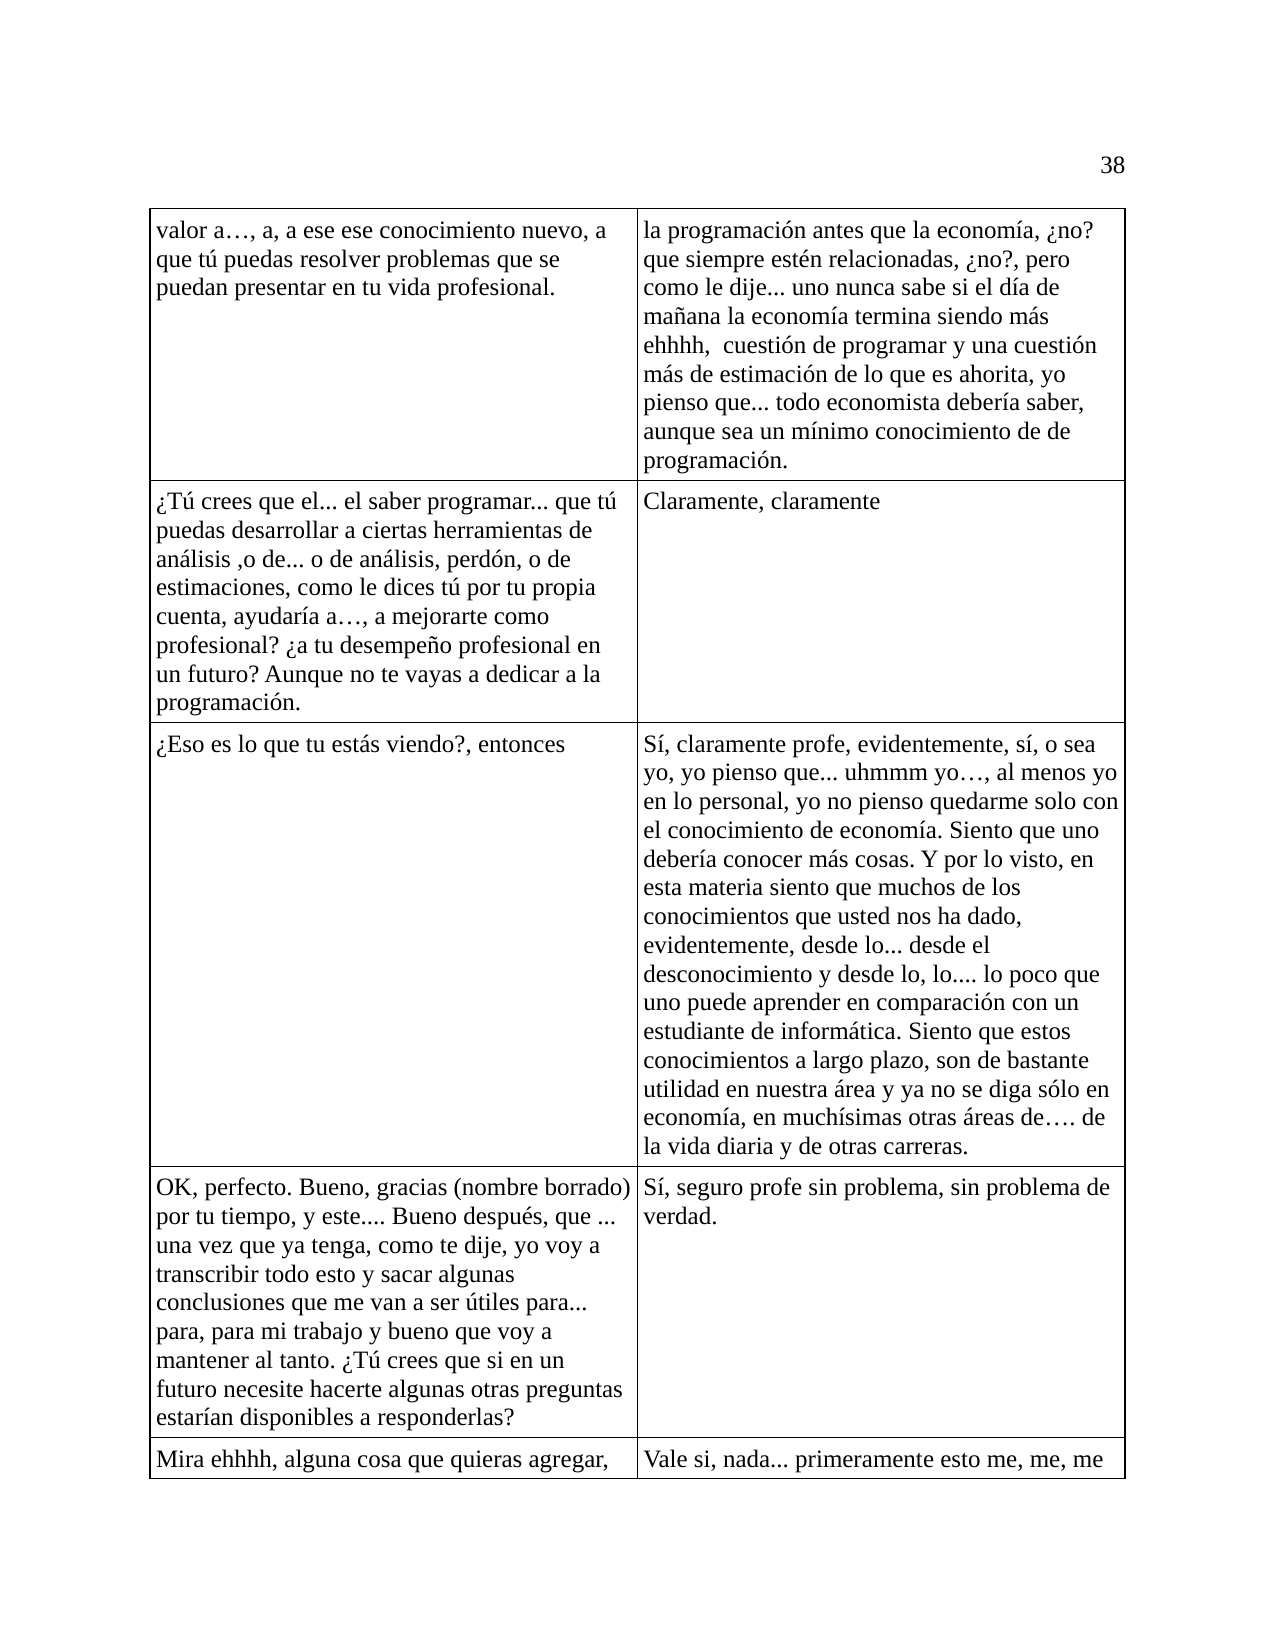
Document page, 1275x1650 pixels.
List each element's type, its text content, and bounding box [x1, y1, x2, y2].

table_cell Sí, seguro profe sin problema, sin problema de verdad. [638, 1167, 1124, 1437]
table_cell Mira ehhhh, alguna cosa que quieras agregar, [151, 1438, 637, 1478]
table_cell OK, perfecto. Bueno, gracias (nombre borrado) por tu tiempo, y este.... Bueno después, que ... una vez que ya tenga, como te dije, yo voy a transcribir todo esto y sacar algunas conclusiones que me van a ser útiles para... para, para mi trabajo y bueno que voy a mantener al tanto. ¿Tú crees que si en un futuro necesite hacerte algunas otras preguntas estarían disponibles a responderlas? [151, 1167, 637, 1437]
table_cell valor a…, a, a ese ese conocimiento nuevo, a que tú puedas resolver problemas que se puedan presentar en tu vida profesional. [151, 209, 637, 479]
table_cell Sí, claramente profe, evidentemente, sí, o sea yo, yo pienso que... uhmmm yo…, al menos yo en lo personal, yo no pienso quedarme solo con el conocimiento de economía. Siento que uno debería conocer más cosas. Y por lo visto, en esta materia siento que muchos de los conocimientos que usted nos ha dado, evidentemente, desde lo... desde el desconocimiento y desde lo, lo.... lo poco que uno puede aprender en comparación con un estudiante de informática. Siento que estos conocimientos a largo plazo, son de bastante utilidad en nuestra área y ya no se diga sólo en economía, en muchísimas otras áreas de…. de la vida diaria y de otras carreras. [638, 723, 1124, 1166]
table_cell ¿Tú crees que el... el saber programar... que tú puedas desarrollar a ciertas herramientas de análisis ,o de... o de análisis, perdón, o de estimaciones, como le dices tú por tu propia cuenta, ayudaría a…, a mejorarte como profesional? ¿a tu desempeño profesional en un futuro? Aunque no te vayas a dedicar a la programación. [151, 481, 637, 722]
table_cell la programación antes que la economía, ¿no? que siempre estén relacionadas, ¿no?, pero como le dije... uno nunca sabe si el día de mañana la economía termina siendo más ehhhh, cuestión de programar y una cuestión más de estimación de lo que es ahorita, yo pienso que... todo economista debería saber, aunque sea un mínimo conocimiento de de programación. [638, 209, 1124, 479]
table_cell ¿Eso es lo que tu estás viendo?, entonces [151, 723, 637, 1166]
table_cell Vale si, nada... primeramente esto me, me, me [638, 1438, 1124, 1478]
table_cell Claramente, claramente [638, 481, 1124, 722]
